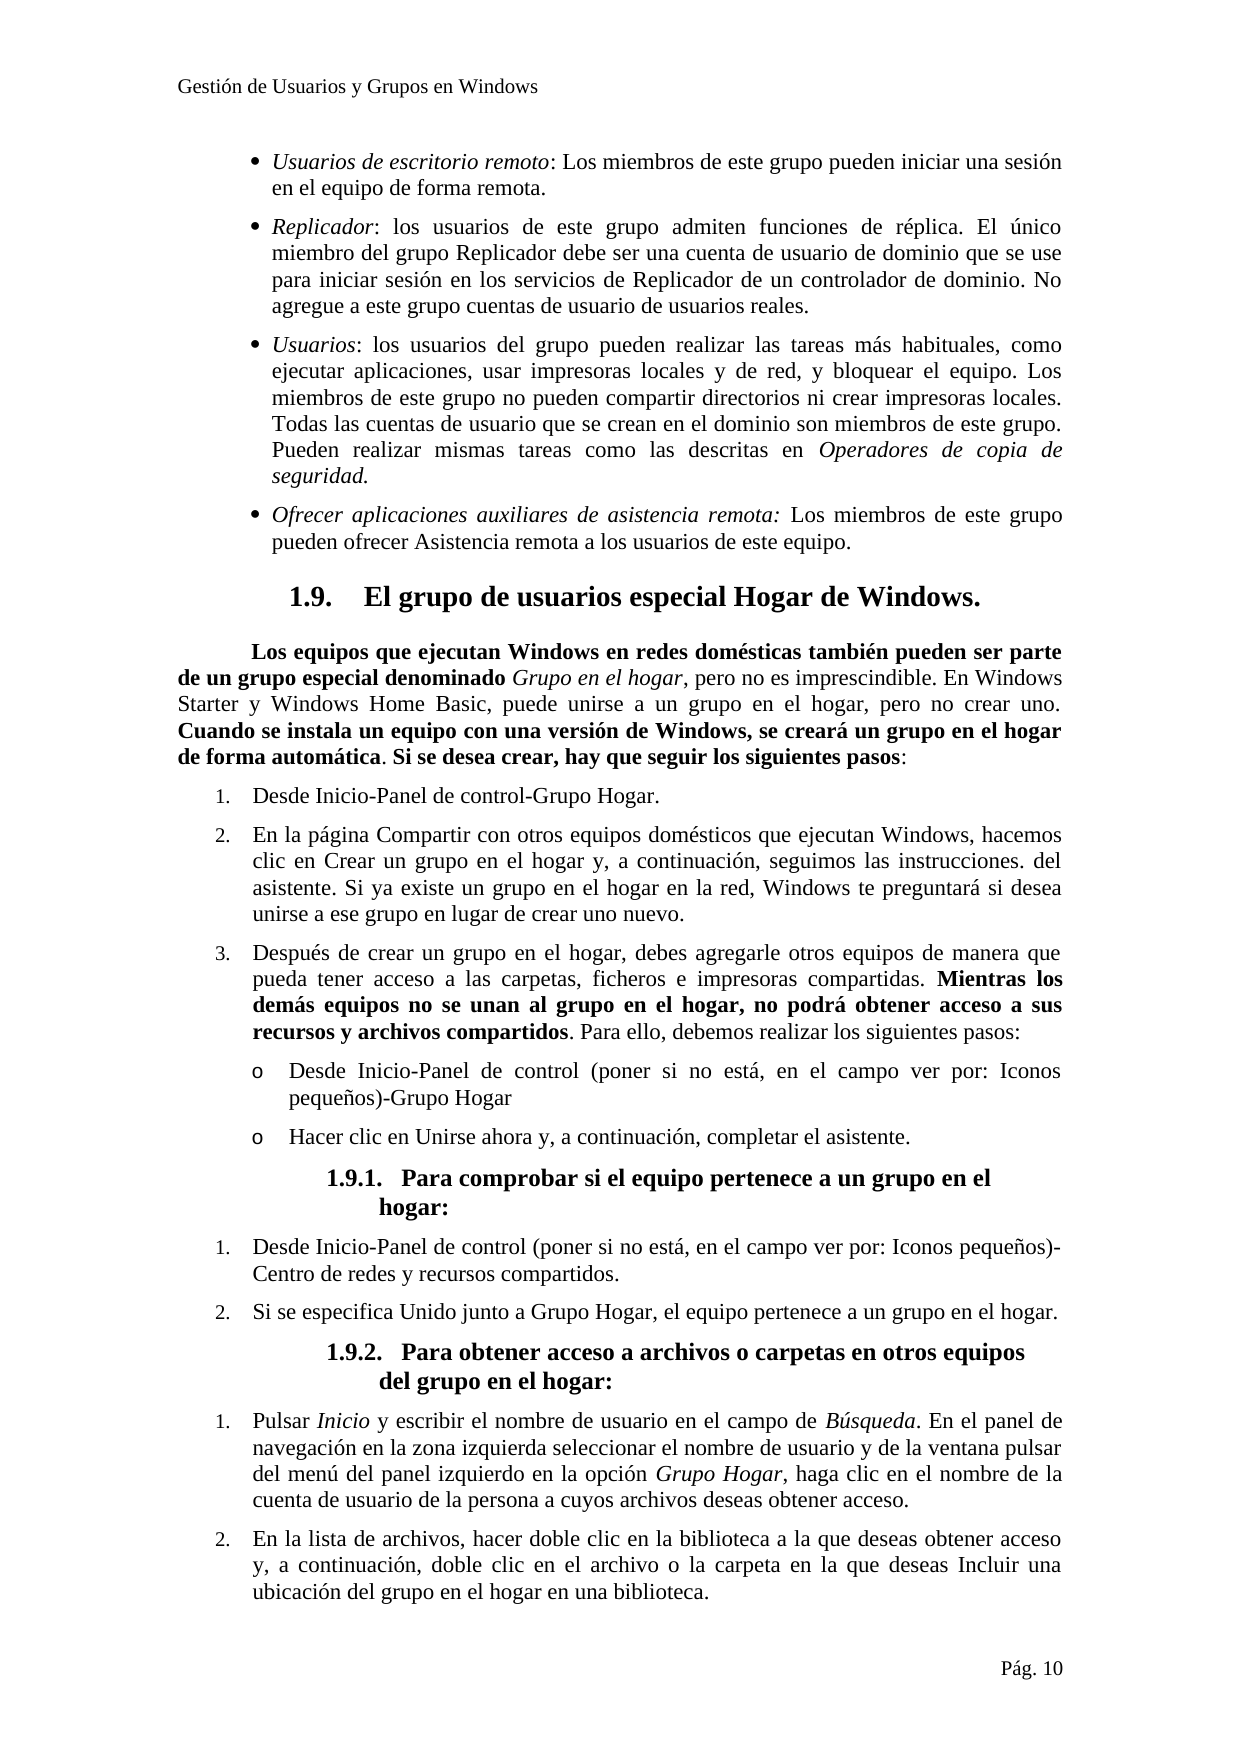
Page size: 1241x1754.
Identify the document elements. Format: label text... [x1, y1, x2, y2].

list En la lista de archivos, hacer doble clic en la biblioteca a la que deseas obtener acceso y, a continuación, doble clic en el archivo o la carpeta en la que deseas Incluir una ubicación del grupo en el hogar en una biblioteca. [215, 1525, 1063, 1604]
list Para obtener acceso a archivos o carpetas en otros equipos del grupo en el hogar: [326, 1337, 1063, 1395]
list Desde Inicio-Panel de control (poner si no está, en el campo ver por: Iconos pequeños)-Centro de redes y recursos compartidos. [215, 1233, 1063, 1286]
list Usuarios de escritorio remoto: Los miembros de este grupo pueden iniciar una sesión en el equipo de forma remota. [251, 148, 1063, 200]
list En la página Compartir con otros equipos domésticos que ejecutan Windows, hacemos clic en Crear un grupo en el hogar y, a continuación, seguimos las instrucciones. del asistente. Si ya existe un grupo en el hogar en la red, Windows te preguntará si desea unirse a ese grupo en lugar de crear uno nuevo. [215, 821, 1063, 926]
list Replicador: los usuarios de este grupo admiten funciones de réplica. El único miembro del grupo Replicador debe ser una cuenta de usuario de dominio que se use para iniciar sesión en los servicios de Replicador de un controlador de dominio. No agregue a este grupo cuentas de usuario de usuarios reales. [251, 213, 1063, 318]
list Pulsar Inicio y escribir el nombre de usuario en el campo de Búsqueda. En el panel de navegación en la zona izquierda seleccionar el nombre de usuario y de la ventana pulsar del menú del panel izquierdo en la opción Grupo Hogar, haga clic en el nombre de la cuenta de usuario de la persona a cuyos archivos deseas obtener acceso. [215, 1407, 1063, 1513]
list Desde Inicio-Panel de control (poner si no está, en el campo ver por: Iconos pequeños)-Grupo Hogar [251, 1057, 1063, 1111]
list Ofrecer aplicaciones auxiliares de asistencia remota: Los miembros de este grupo pueden ofrecer Asistencia remota a los usuarios de este equipo. [251, 501, 1063, 554]
list Después de crear un grupo en el hogar, debes agregarle otros equipos de manera que pueda tener acceso a las carpetas, ficheros e impresoras compartidas. Mientras los demás equipos no se unan al grupo en el hogar, no podrá obtener acceso a sus recursos y archivos compartidos. Para ello, debemos realizar los siguientes pasos: [215, 939, 1063, 1044]
text Los equipos que ejecutan Windows en redes domésticas también pueden ser parte de un grupo especial denominado Grupo en el hogar, pero no es imprescindible. En Windows Starter y Windows Home Basic, puede unirse a un grupo en el hogar, pero no crear uno. Cuando se instala un equipo con una versión de Windows, se creará un grupo en el hogar de forma automática. Si se desea crear, hay que seguir los siguientes pasos: [177, 638, 1063, 769]
list Para comprobar si el equipo pertenece a un grupo en el hogar: [326, 1163, 1063, 1221]
list Usuarios: los usuarios del grupo pueden realizar las tareas más habituales, como ejecutar aplicaciones, usar impresoras locales y de red, y bloquear el equipo. Los miembros de este grupo no pueden compartir directorios ni crear impresoras locales. Todas las cuentas de usuario que se crean en el dominio son miembros de este grupo. Pueden realizar mismas tareas como las descritas en Operadores de copia de seguridad. [251, 331, 1063, 489]
list Si se especifica Unido junto a Grupo Hogar, el equipo pertenece a un grupo en el hogar. [215, 1298, 1063, 1325]
list Hacer clic en Unirse ahora y, a continuación, completar el asistente. [251, 1123, 1063, 1151]
list El grupo de usuarios especial Hogar de Windows. [288, 579, 1063, 613]
list Desde Inicio-Panel de control-Grupo Hogar. [215, 782, 1063, 808]
